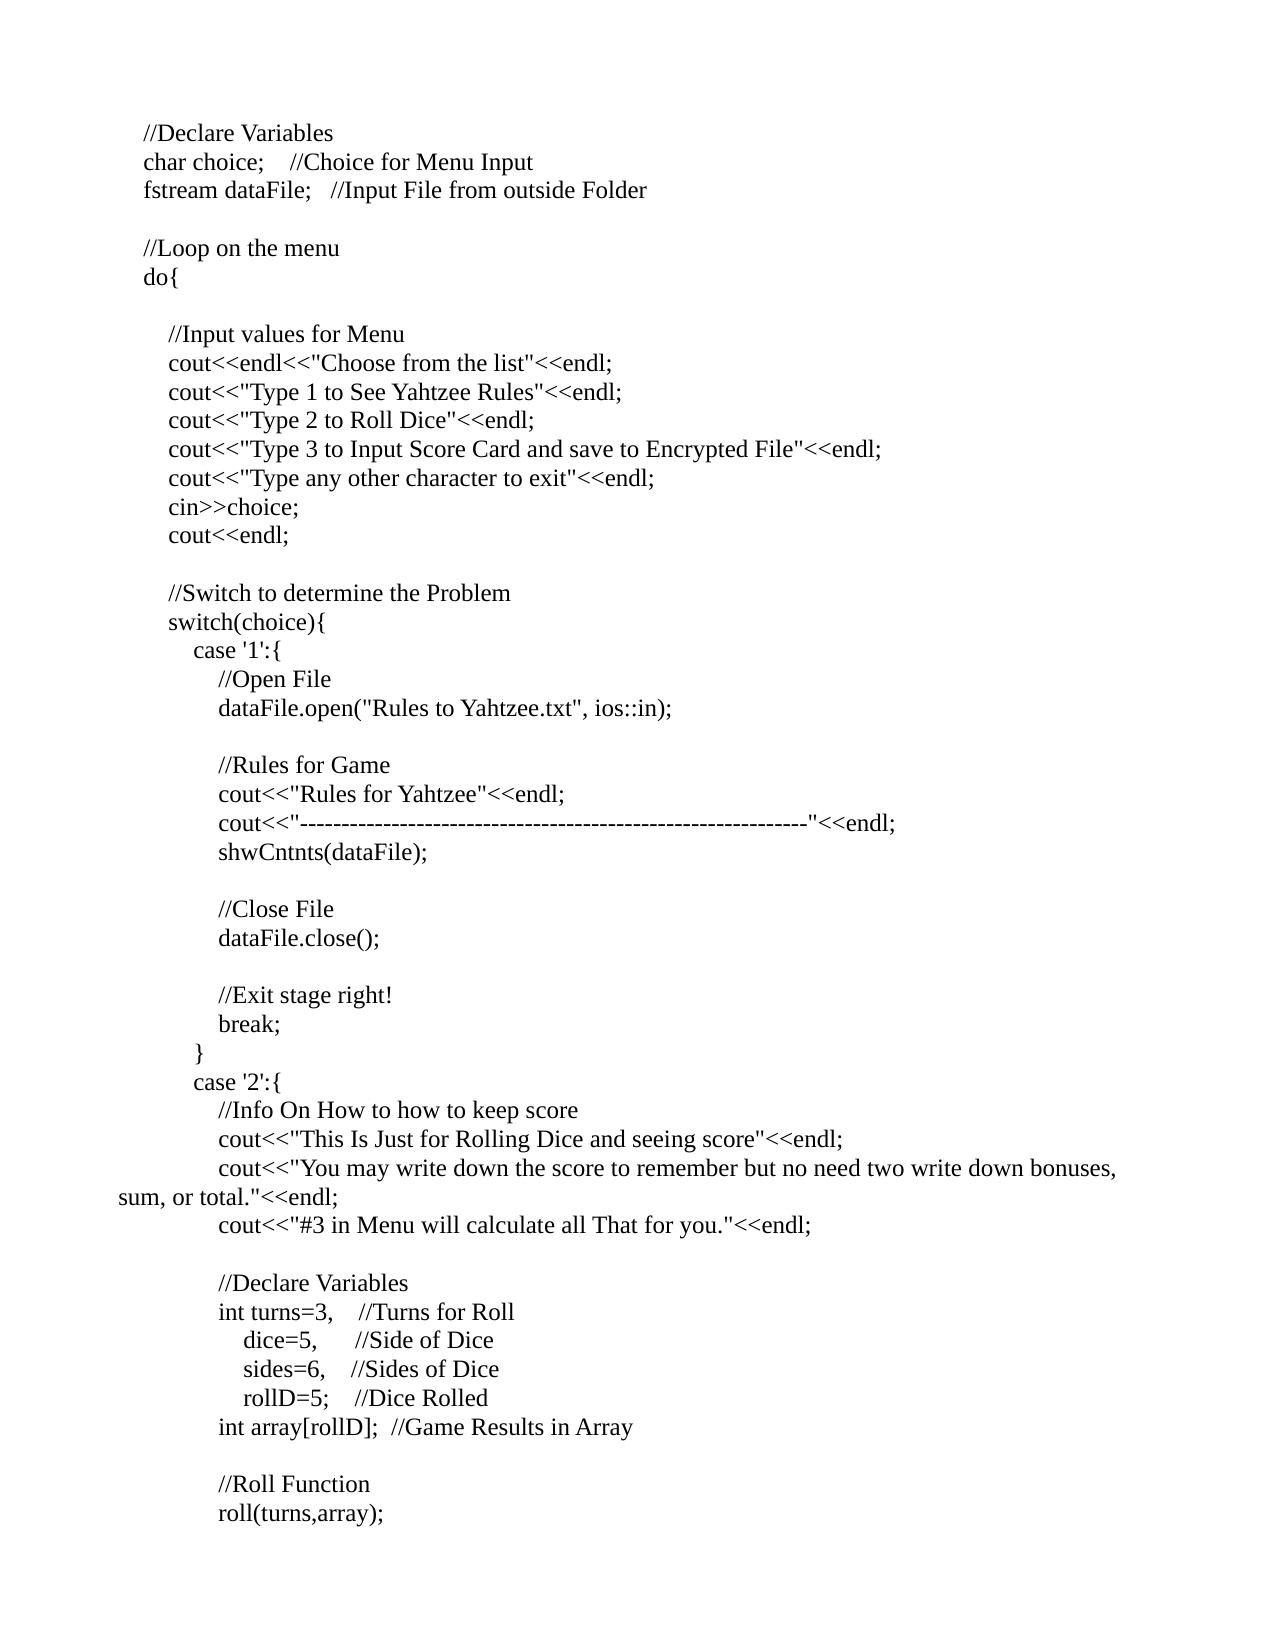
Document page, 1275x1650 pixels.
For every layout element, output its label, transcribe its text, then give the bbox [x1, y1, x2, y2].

text shwCntnts(dataFile); [118, 837, 1157, 866]
text dataFile.open("Rules to Yahtzee.txt", ios::in); [118, 693, 1157, 722]
text fstream dataFile; //Input File from outside Folder [118, 176, 1157, 204]
text cout<<"This Is Just for Rolling Dice and seeing score"<<endl; [118, 1124, 1157, 1153]
text cout<<"#3 in Menu will calculate all That for you."<<endl; [118, 1211, 1157, 1239]
text int turns=3, //Turns for Roll [118, 1297, 1157, 1326]
text //Declare Variables [118, 118, 1157, 147]
text switch(choice){ [118, 607, 1157, 636]
text sides=6, //Sides of Dice [118, 1354, 1157, 1383]
text case '1':{ [118, 636, 1157, 664]
text //Info On How to how to keep score [118, 1096, 1157, 1124]
text break; [118, 1009, 1157, 1038]
text roll(turns,array); [118, 1498, 1157, 1527]
text do{ [118, 262, 1157, 291]
text } [118, 1038, 1157, 1067]
text cout<<"Type 2 to Roll Dice"<<endl; [118, 406, 1157, 434]
text //Roll Function [118, 1469, 1157, 1498]
text cout<<"Type any other character to exit"<<endl; [118, 463, 1157, 492]
text //Declare Variables [118, 1268, 1157, 1297]
text cout<<endl<<"Choose from the list"<<endl; [118, 348, 1157, 377]
text //Rules for Game [118, 751, 1157, 779]
text //Input values for Menu [118, 319, 1157, 348]
text //Switch to determine the Problem [118, 578, 1157, 607]
text int array[rollD]; //Game Results in Array [118, 1412, 1157, 1441]
text //Close File [118, 894, 1157, 923]
text cout<<"Type 1 to See Yahtzee Rules"<<endl; [118, 377, 1157, 406]
text //Exit stage right! [118, 981, 1157, 1009]
text case '2':{ [118, 1067, 1157, 1096]
text cin>>choice; [118, 492, 1157, 521]
text cout<<"Type 3 to Input Score Card and save to Encrypted File"<<endl; [118, 434, 1157, 463]
text //Loop on the menu [118, 233, 1157, 262]
text dataFile.close(); [118, 923, 1157, 952]
text char choice; //Choice for Menu Input [118, 147, 1157, 176]
text cout<<endl; [118, 521, 1157, 549]
text dice=5, //Side of Dice [118, 1326, 1157, 1354]
text cout<<"You may write down the score to remember but no need two write down bonuses, sum, or total."<<endl; [118, 1153, 1157, 1211]
text cout<<"Rules for Yahtzee"<<endl; [118, 779, 1157, 808]
text cout<<"-------------------------------------------------------------"<<endl; [118, 808, 1157, 837]
text rollD=5; //Dice Rolled [118, 1383, 1157, 1412]
text //Open File [118, 664, 1157, 693]
